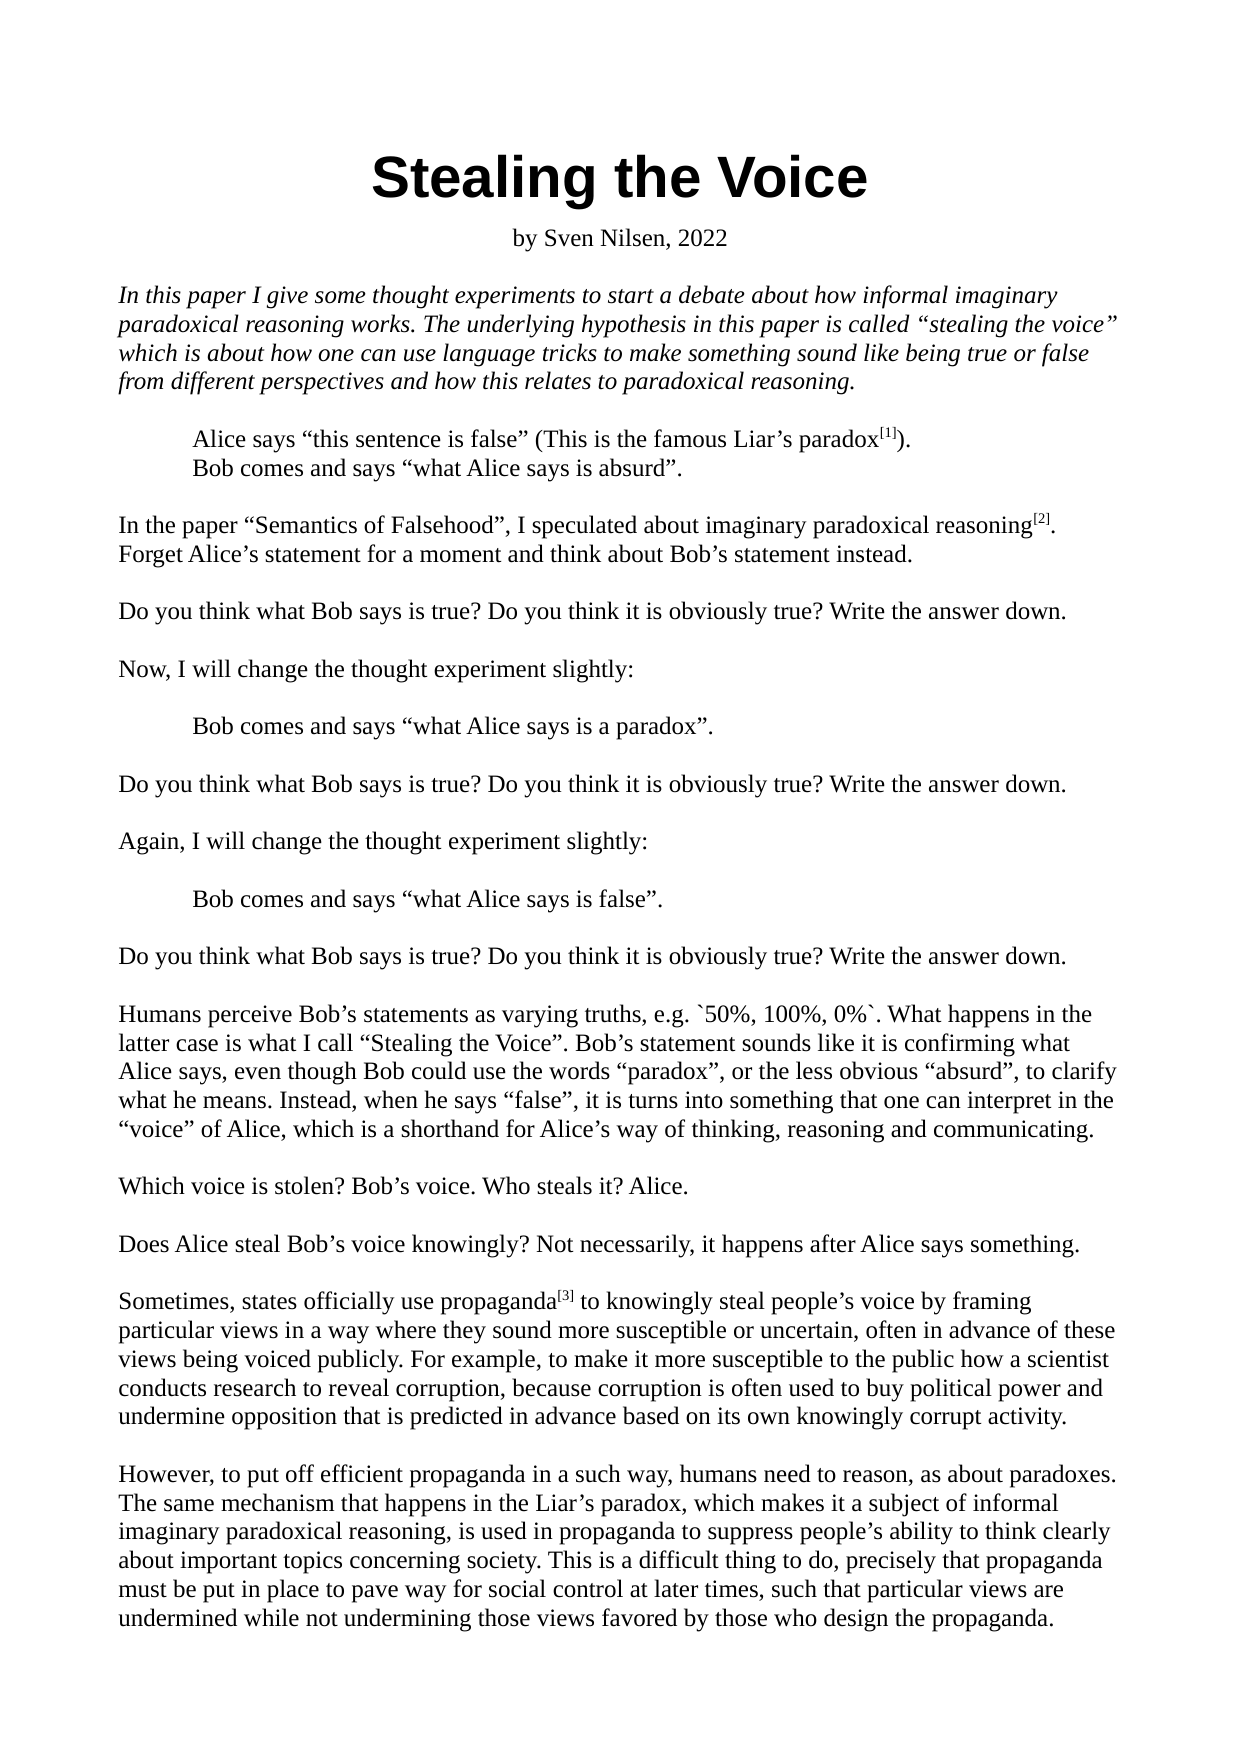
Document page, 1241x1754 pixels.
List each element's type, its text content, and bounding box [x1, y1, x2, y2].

title Stealing the Voice [118, 143, 1122, 210]
text Sometimes, states officially use propaganda[3] to knowingly steal people’s voice by framing particular views in a way where they sound more susceptible or uncertain, often in advance of these views being voiced publicly. For example, to make it more susceptible to the public how a scientist conducts research to reveal corruption, because corruption is often used to buy political power and undermine opposition that is predicted in advance based on its own knowingly corrupt activity. [118, 1286, 1122, 1430]
text Do you think what Bob says is true? Do you think it is obviously true? Write the answer down. [118, 769, 1122, 798]
text Does Alice steal Bob’s voice knowingly? Not necessarily, it happens after Alice says something. [118, 1229, 1122, 1258]
text In this paper I give some thought experiments to start a debate about how informal imaginary paradoxical reasoning works. The underlying hypothesis in this paper is called “stealing the voice” which is about how one can use language tricks to make something sound like being true or false from different perspectives and how this relates to paradoxical reasoning. [118, 280, 1122, 395]
text Do you think what Bob says is true? Do you think it is obviously true? Write the answer down. [118, 941, 1122, 970]
text Alice says “this sentence is false” (This is the famous Liar’s paradox[1]). [118, 424, 1122, 453]
text by Sven Nilsen, 2022 [118, 223, 1122, 251]
text However, to put off efficient propaganda in a such way, humans need to reason, as about paradoxes. The same mechanism that happens in the Liar’s paradox, which makes it a subject of informal imaginary paradoxical reasoning, is used in propaganda to suppress people’s ability to think clearly about important topics concerning society. This is a difficult thing to do, precisely that propaganda must be put in place to pave way for social control at later times, such that particular views are undermined while not undermining those views favored by those who design the propaganda. [118, 1459, 1122, 1631]
text Bob comes and says “what Alice says is false”. [118, 884, 1122, 913]
text Bob comes and says “what Alice says is a paradox”. [118, 711, 1122, 740]
text Do you think what Bob says is true? Do you think it is obviously true? Write the answer down. [118, 596, 1122, 625]
text In the paper “Semantics of Falsehood”, I speculated about imaginary paradoxical reasoning[2]. [118, 510, 1122, 539]
text Humans perceive Bob’s statements as varying truths, e.g. `50%, 100%, 0%`. What happens in the latter case is what I call “Stealing the Voice”. Bob’s statement sounds like it is confirming what Alice says, even though Bob could use the words “paradox”, or the less obvious “absurd”, to clarify what he means. Instead, when he says “false”, it is turns into something that one can interpret in the “voice” of Alice, which is a shorthand for Alice’s way of thinking, reasoning and communicating. [118, 999, 1122, 1143]
text Bob comes and says “what Alice says is absurd”. [118, 453, 1122, 481]
text Again, I will change the thought experiment slightly: [118, 826, 1122, 855]
text Forget Alice’s statement for a moment and think about Bob’s statement instead. [118, 539, 1122, 568]
text Now, I will change the thought experiment slightly: [118, 654, 1122, 683]
text Which voice is stolen? Bob’s voice. Who steals it? Alice. [118, 1171, 1122, 1200]
